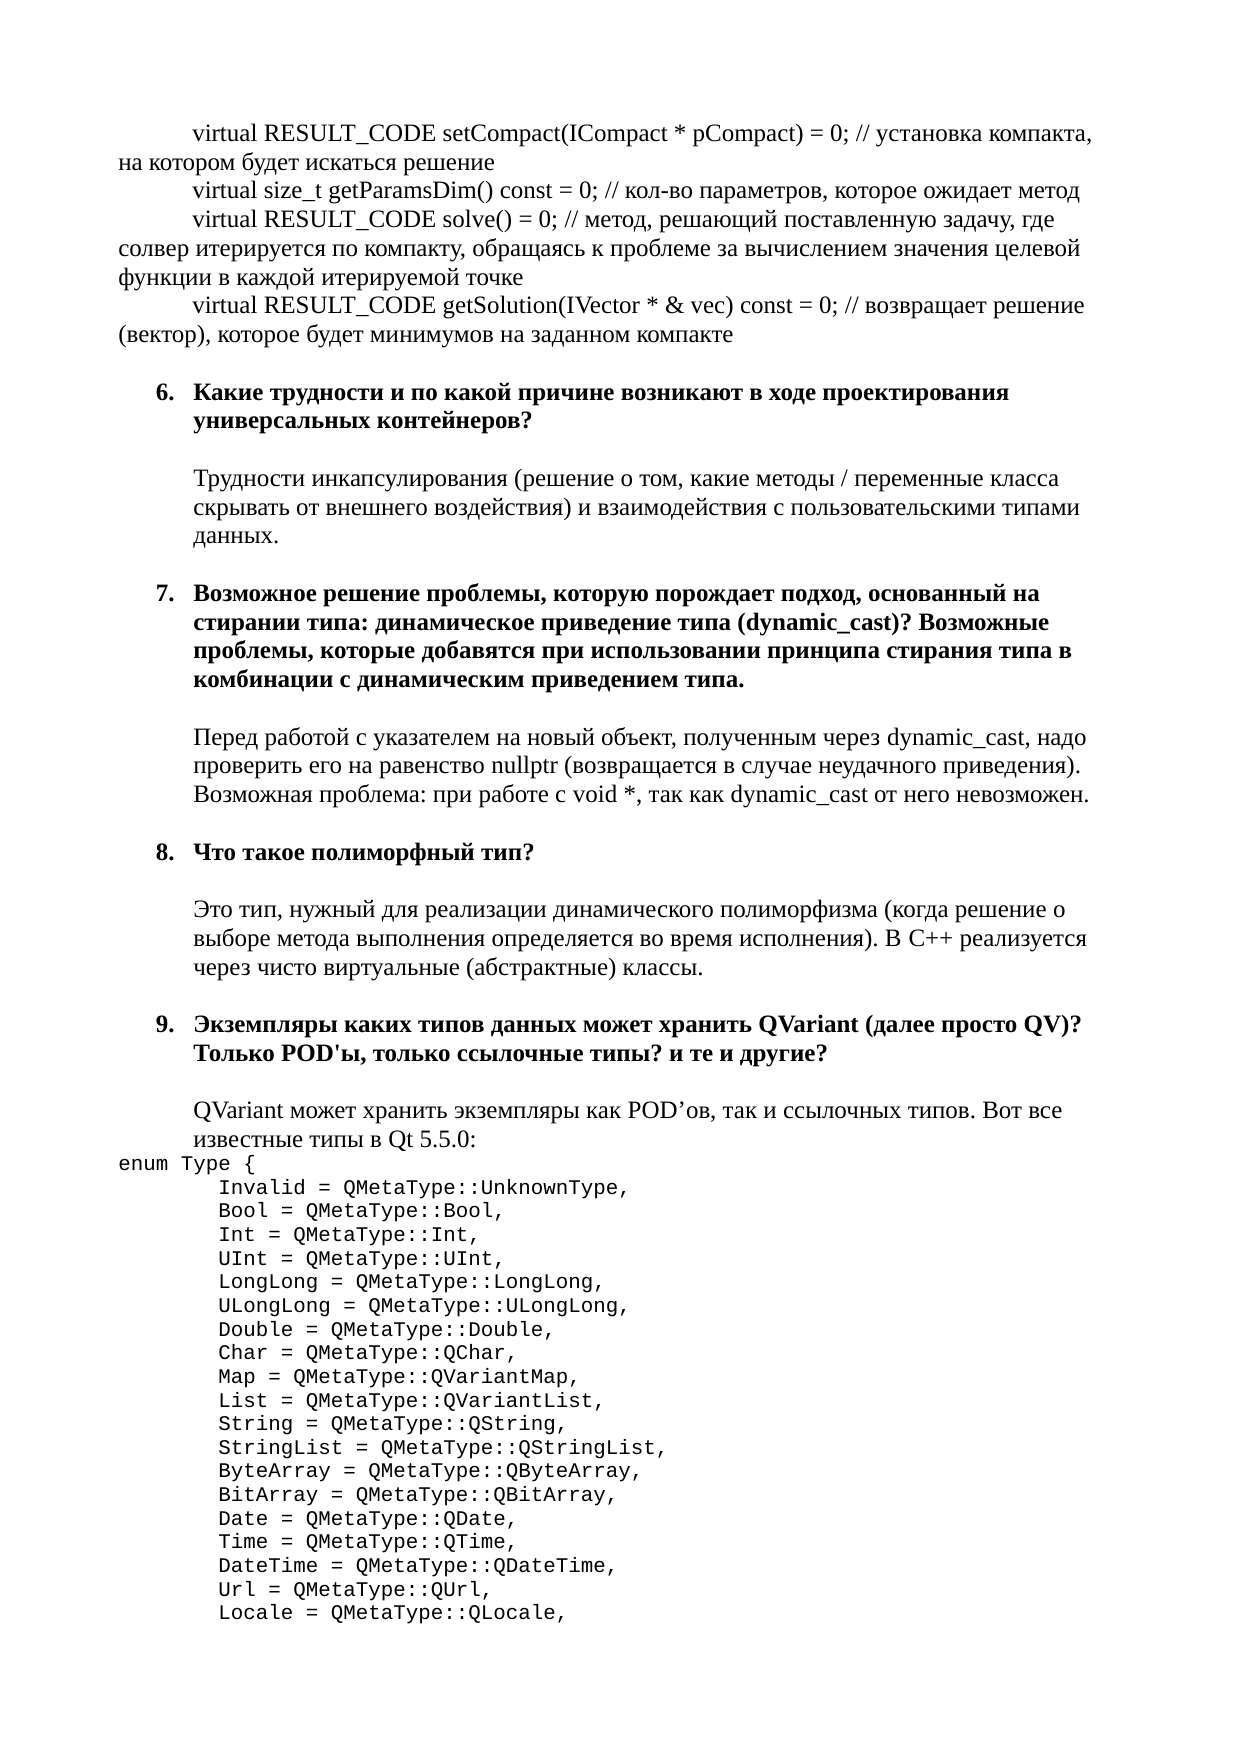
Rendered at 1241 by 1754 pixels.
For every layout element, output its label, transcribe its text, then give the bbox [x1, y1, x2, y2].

text ULongLong = QMetaType::ULongLong, [118, 1295, 1122, 1319]
text ByteArray = QMetaType::QByteArray, [118, 1461, 1122, 1484]
text Это тип, нужный для реализации динамического полиморфизма (когда решение о выборе метода выполнения определяется во время исполнения). В C++ реализуется через чисто виртуальные (абстрактные) классы. [193, 894, 1122, 981]
text Map = QMetaType::QVariantMap, [118, 1366, 1122, 1389]
list Экземпляры каких типов данных может хранить QVariant (далее просто QV)? Только POD'ы, только ссылочные типы? и те и другие? [156, 1009, 1122, 1067]
text DateTime = QMetaType::QDateTime, [118, 1555, 1122, 1579]
text String = QMetaType::QString, [118, 1413, 1122, 1437]
text Int = QMetaType::Int, [118, 1224, 1122, 1248]
text Invalid = QMetaType::UnknownType, [118, 1177, 1122, 1200]
text virtual RESULT_CODE solve() = 0; // метод, решающий поставленную задачу, где солвер итерируется по компакту, обращаясь к проблеме за вычислением значения целевой функции в каждой итерируемой точке [118, 204, 1122, 291]
text Bool = QMetaType::Bool, [118, 1200, 1122, 1224]
text Char = QMetaType::QChar, [118, 1342, 1122, 1366]
text Double = QMetaType::Double, [118, 1319, 1122, 1342]
text virtual RESULT_CODE setCompact(ICompact * pCompact) = 0; // установка компакта, на котором будет искаться решение [118, 118, 1122, 176]
text Перед работой с указателем на новый объект, полученным через dynamic_cast, надо проверить его на равенство nullptr (возвращается в случае неудачного приведения). Возможная проблема: при работе с void *, так как dynamic_cast от него невозможен. [193, 722, 1122, 808]
list Что такое полиморфный тип? [156, 837, 1122, 866]
text Трудности инкапсулирования (решение о том, какие методы / переменные класса скрывать от внешнего воздействия) и взаимодействия с пользовательскими типами данных. [193, 463, 1122, 549]
text Date = QMetaType::QDate, [118, 1508, 1122, 1531]
text virtual size_t getParamsDim() const = 0; // кол-во параметров, которое ожидает метод [118, 176, 1122, 204]
text enum Type { [118, 1153, 1122, 1177]
text StringList = QMetaType::QStringList, [118, 1437, 1122, 1461]
list Возможное решение проблемы, которую порождает подход, основанный на стирании типа: динамическое приведение типа (dynamic_cast)? Возможные проблемы, которые добавятся при использовании принципа стирания типа в комбинации с динамическим приведением типа. [156, 578, 1122, 693]
list Какие трудности и по какой причине возникают в ходе проектирования универсальных контейнеров? [156, 377, 1122, 434]
text UInt = QMetaType::UInt, [118, 1248, 1122, 1271]
text BitArray = QMetaType::QBitArray, [118, 1484, 1122, 1508]
text virtual RESULT_CODE getSolution(IVector * & vec) const = 0; // возвращает решение (вектор), которое будет минимумов на заданном компакте [118, 291, 1122, 348]
text Locale = QMetaType::QLocale, [118, 1602, 1122, 1626]
text LongLong = QMetaType::LongLong, [118, 1271, 1122, 1295]
text List = QMetaType::QVariantList, [118, 1389, 1122, 1413]
text QVariant может хранить экземпляры как POD’ов, так и ссылочных типов. Вот все известные типы в Qt 5.5.0: [193, 1096, 1122, 1153]
text Url = QMetaType::QUrl, [118, 1579, 1122, 1602]
text Time = QMetaType::QTime, [118, 1531, 1122, 1555]
